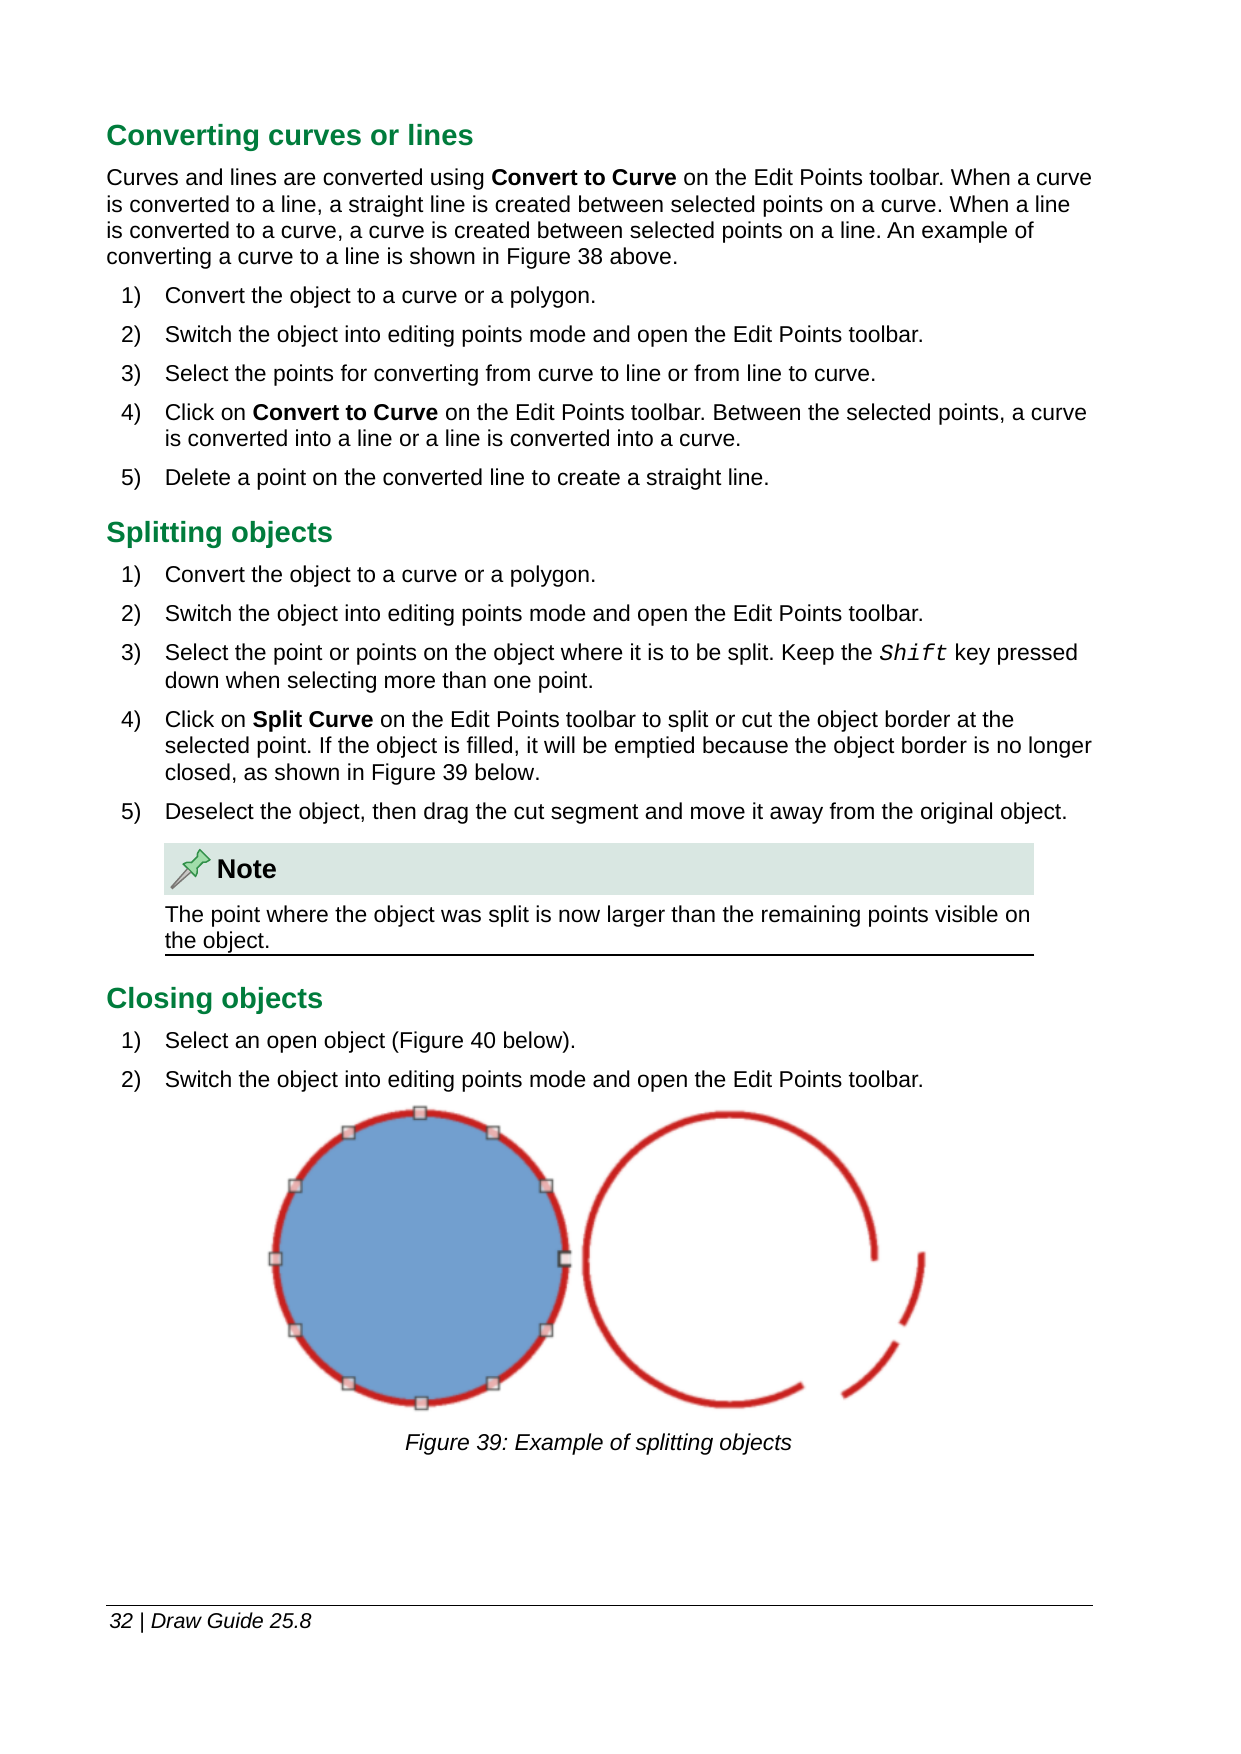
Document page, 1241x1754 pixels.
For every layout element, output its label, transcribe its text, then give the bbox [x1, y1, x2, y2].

list Switch the object into editing points mode and open the Edit Points toolbar. [121, 600, 1093, 626]
subtitle Converting curves or lines [106, 118, 1093, 152]
list Deselect the object, then drag the cut segment and move it away from the original object. [121, 798, 1093, 824]
text Curves and lines are converted using Convert to Curve on the Edit Points toolbar. When a curve is converted to a line, a straight line is created between selected points on a curve. When a line is converted to a curve, a curve is created between selected points on a line. An example of converting a curve to a line is shown in Figure 38 above. [106, 164, 1093, 269]
list Delete a point on the converted line to create a straight line. [121, 464, 1093, 490]
text The point where the object was split is now larger than the remaining points visible on the object. [164, 901, 1034, 956]
list Switch the object into editing points mode and open the Edit Points toolbar. [121, 1066, 1093, 1092]
list Select the point or points on the object where it is to be split. Keep the Shift key pressed down when selecting more than one point. [121, 639, 1093, 694]
list Click on Split Curve on the Edit Points toolbar to split or cut the object border at the selected point. If the object is filled, it will be emptied because the object border is no longer closed, as shown in Figure 39 below. [121, 706, 1093, 785]
list Switch the object into editing points mode and open the Edit Points toolbar. [121, 321, 1093, 347]
list Select an open object (Figure 40 below). [121, 1027, 1093, 1053]
subtitle Note [164, 843, 1034, 895]
subtitle Splitting objects [106, 515, 1093, 549]
list Convert the object to a curve or a polygon. [121, 561, 1093, 588]
list Click on Convert to Curve on the Edit Points toolbar. Between the selected points, a curve is converted into a line or a line is converted into a curve. [121, 399, 1093, 451]
list Select the points for converting from curve to line or from line to curve. [121, 360, 1093, 386]
subtitle Closing objects [106, 981, 1093, 1014]
picture [265, 1104, 934, 1417]
list Convert the object to a curve or a polygon. [121, 282, 1093, 308]
text Figure 39: Example of splitting objects [266, 1429, 933, 1456]
